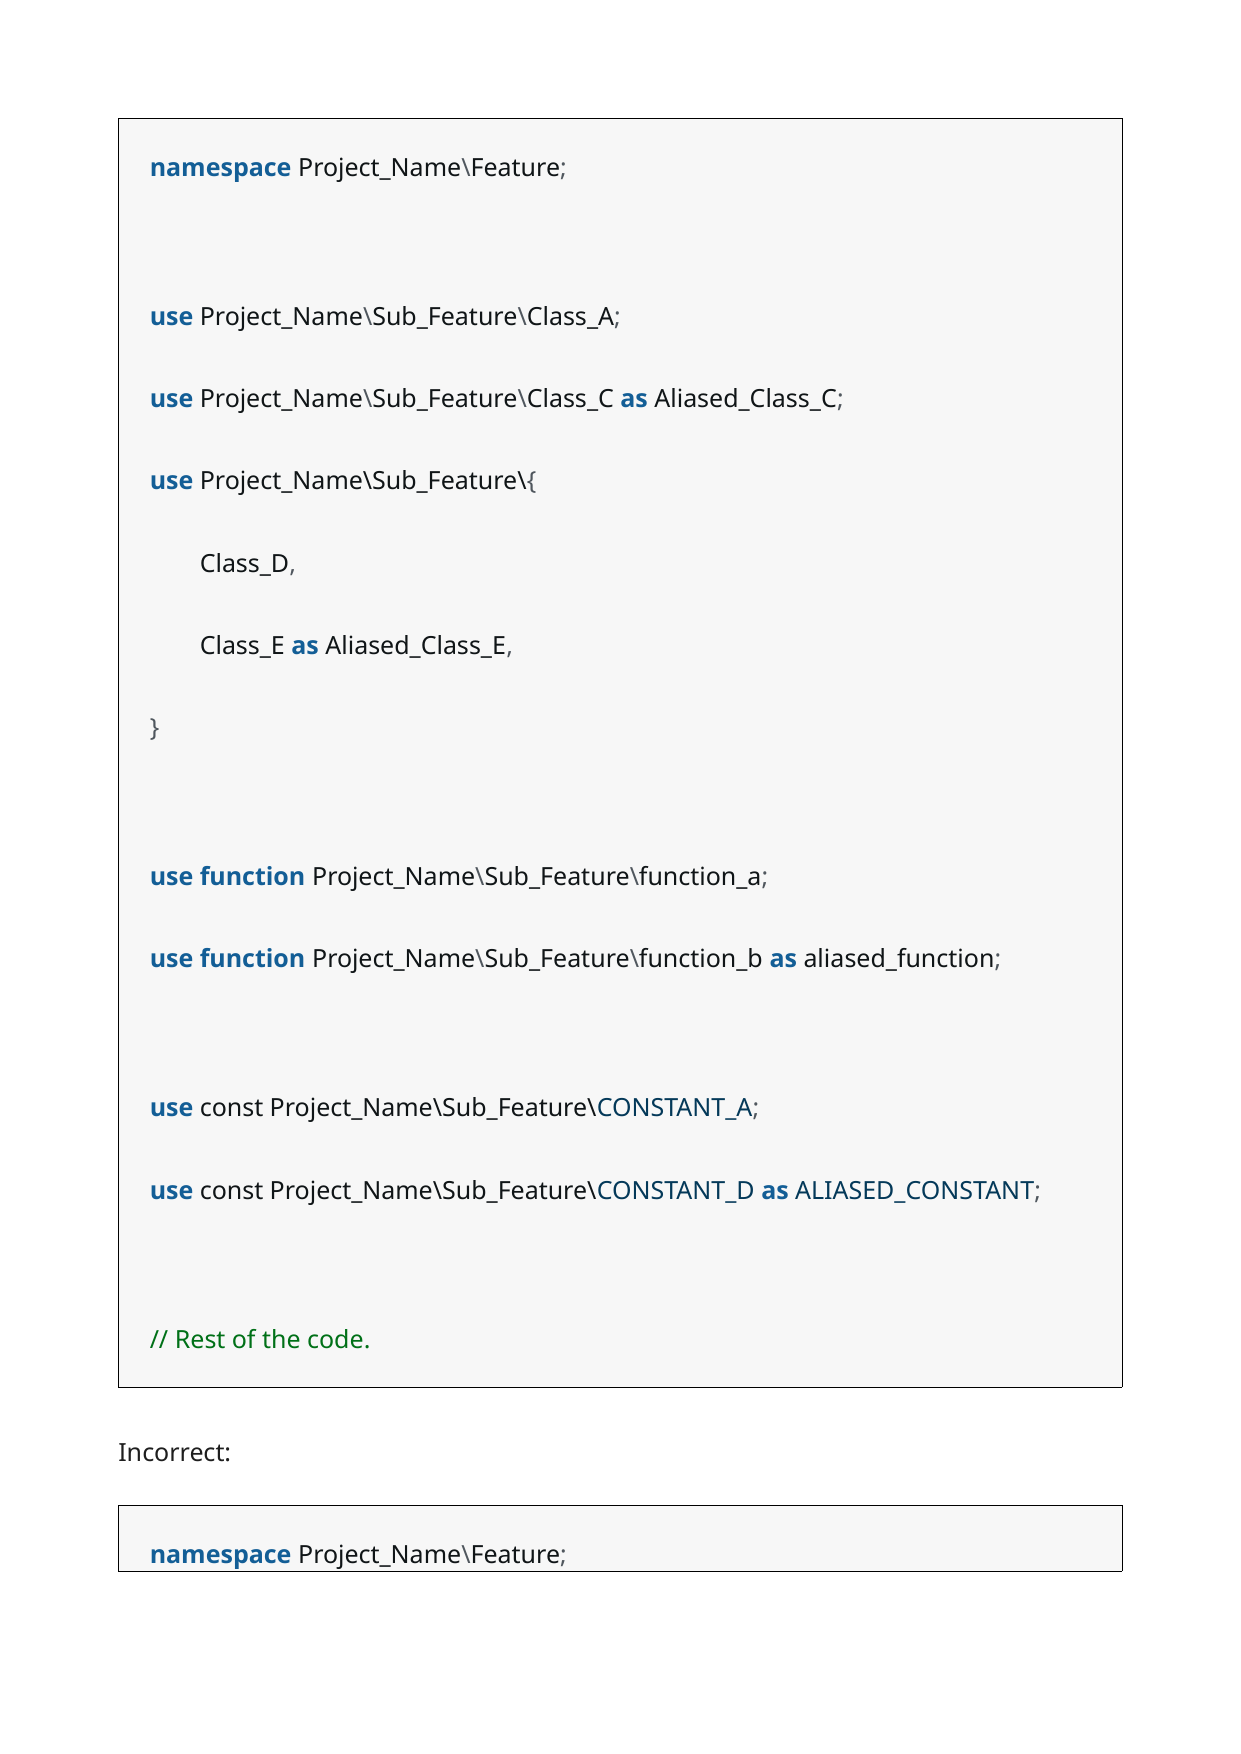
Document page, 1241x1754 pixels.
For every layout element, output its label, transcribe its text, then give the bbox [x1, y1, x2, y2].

text use Project_Name\Sub_Feature\{ [119, 432, 1122, 497]
text Class_D, [119, 514, 1122, 579]
text Class_E as Aliased_Class_E, [119, 596, 1122, 662]
text use const Project_Name\Sub_Feature\CONSTANT_A; [119, 1059, 1122, 1124]
text use Project_Name\Sub_Feature\Class_A; [119, 267, 1122, 332]
text // Rest of the code. [119, 1290, 1122, 1387]
text namespace Project_Name\Feature; [119, 119, 1122, 183]
text namespace Project_Name\Feature; [119, 1506, 1122, 1571]
text } [119, 678, 1122, 744]
text use const Project_Name\Sub_Feature\CONSTANT_D as ALIASED_CONSTANT; [119, 1141, 1122, 1206]
text Incorrect: [118, 1435, 1122, 1469]
text use function Project_Name\Sub_Feature\function_a; [119, 827, 1122, 893]
text use function Project_Name\Sub_Feature\function_b as aliased_function; [119, 910, 1122, 975]
text use Project_Name\Sub_Feature\Class_C as Aliased_Class_C; [119, 349, 1122, 415]
